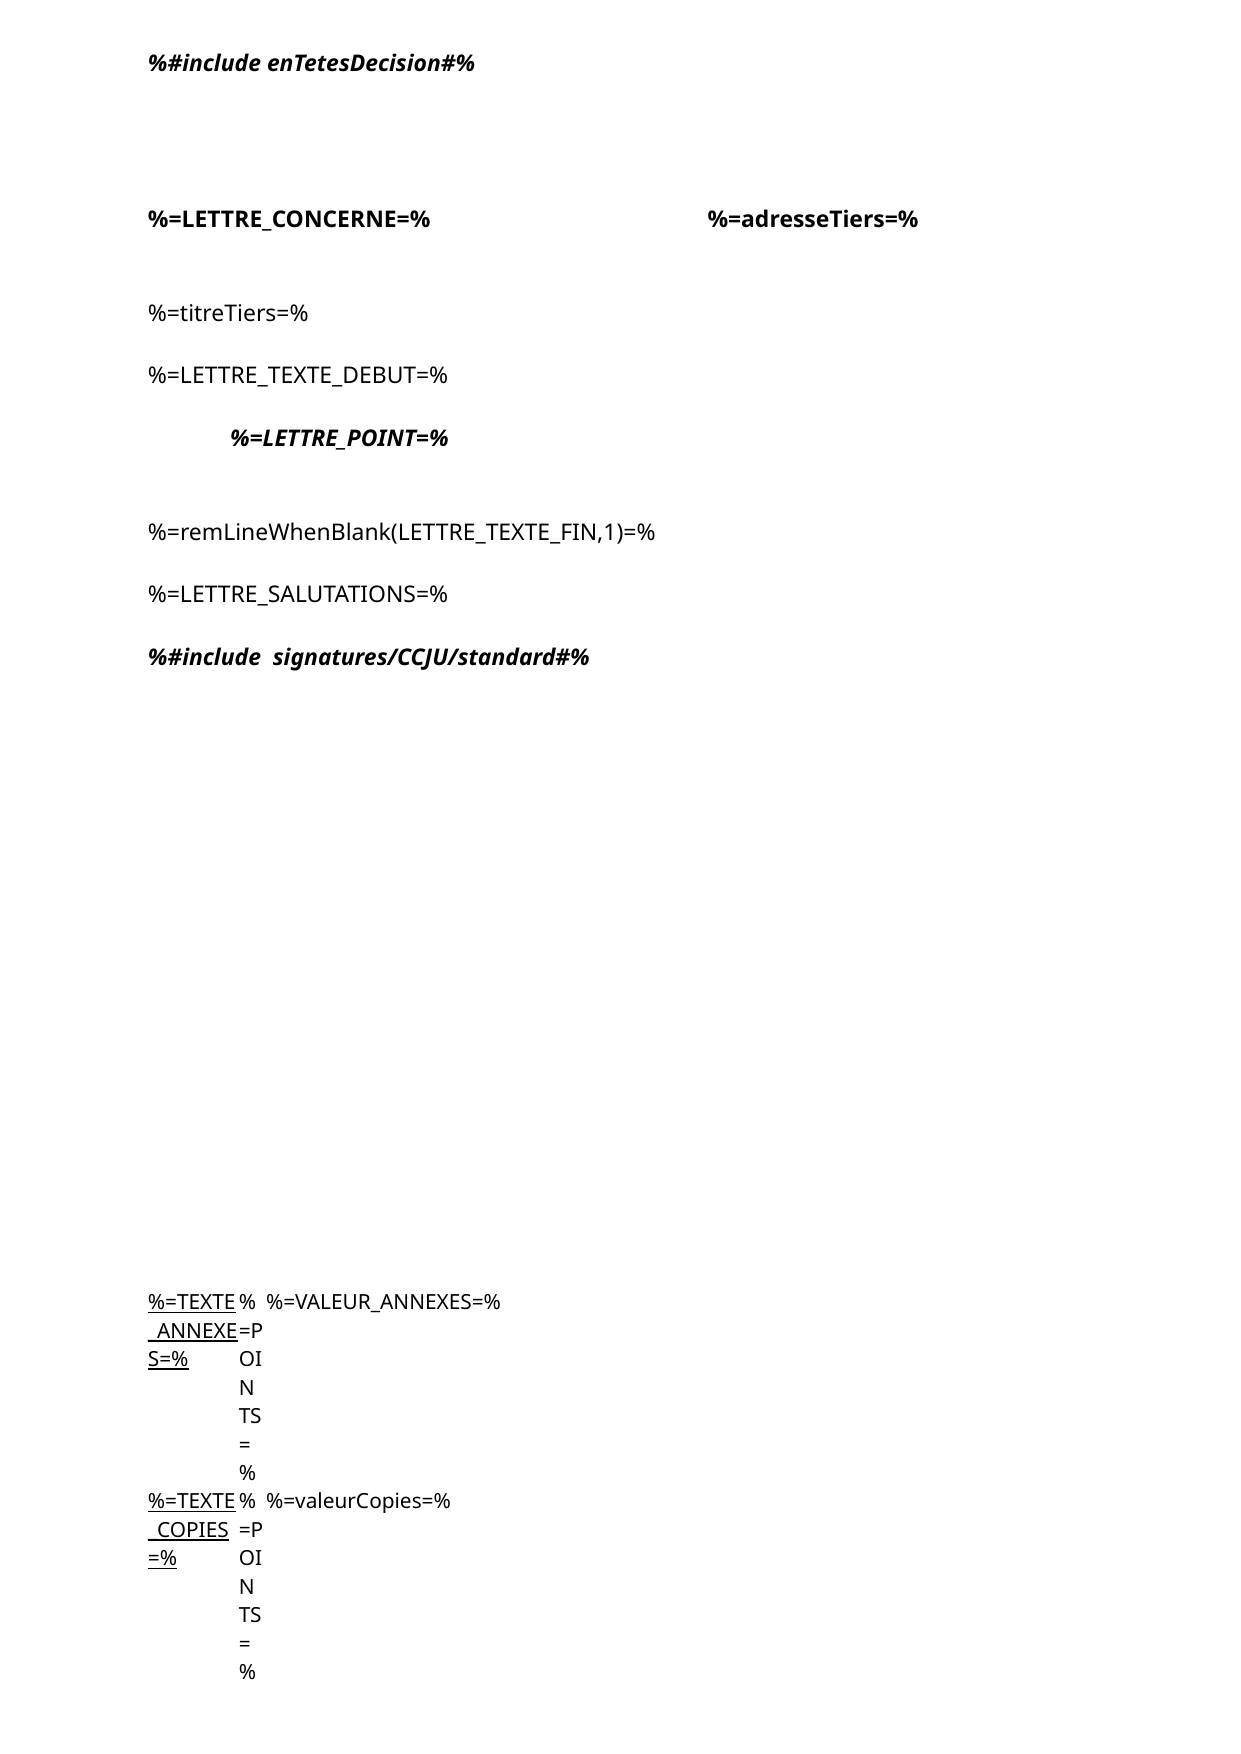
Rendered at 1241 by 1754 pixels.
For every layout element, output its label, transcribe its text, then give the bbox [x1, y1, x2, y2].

table_header %=adresseTiers=% [707, 203, 1122, 234]
text %=LETTRE_SALUTATIONS=% [148, 578, 1122, 609]
text %#include signatures/CCJU/standard#% [148, 640, 1122, 672]
text %#include enTetesDecision#% [148, 47, 1122, 78]
table_header %=LETTRE_POINT=% [230, 422, 1122, 453]
table_header %=LETTRE_CONCERNE=% [148, 203, 707, 234]
text %=titreTiers=% [148, 297, 1122, 328]
text %=LETTRE_TEXTE_DEBUT=% [148, 359, 1122, 390]
text %=remLineWhenBlank(LETTRE_TEXTE_FIN,1)=% [148, 515, 1122, 547]
